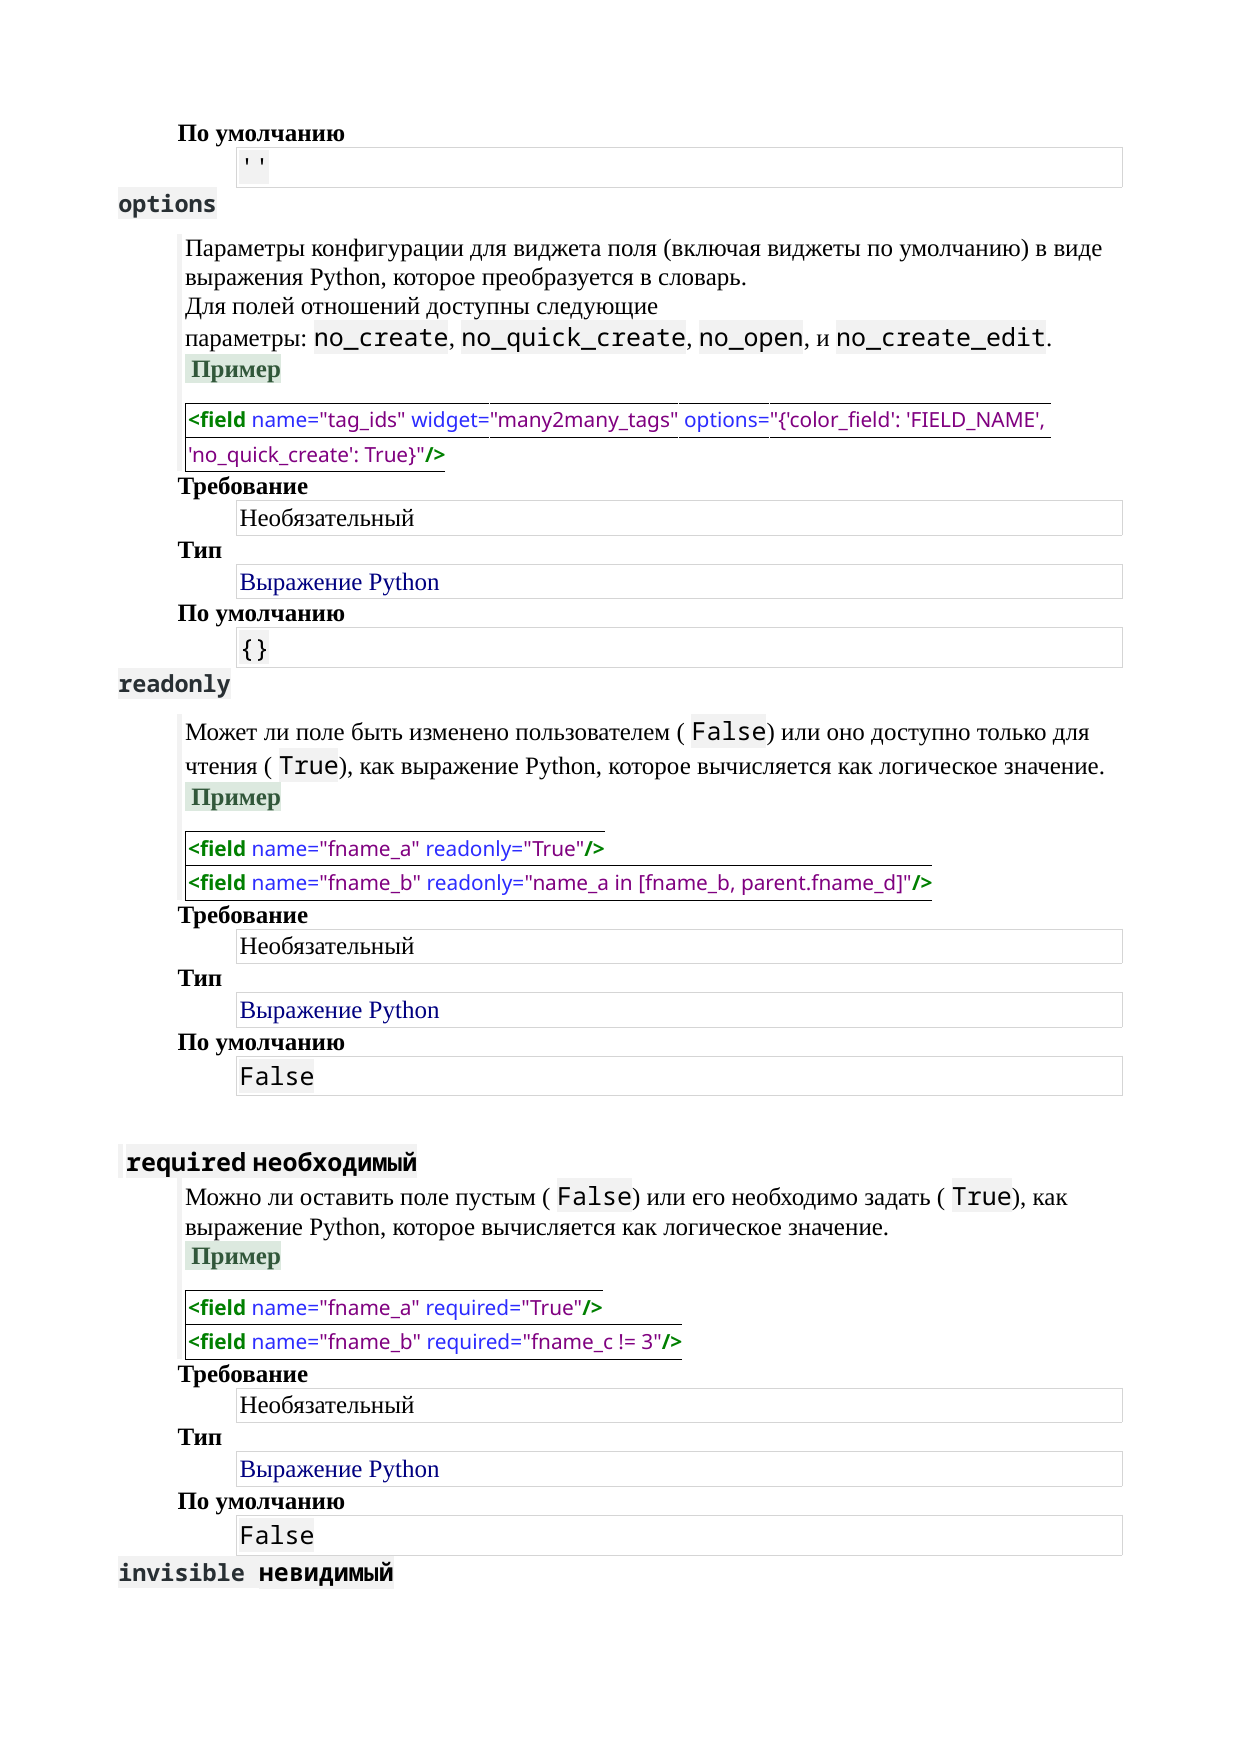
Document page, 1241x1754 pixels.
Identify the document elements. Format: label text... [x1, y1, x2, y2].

list Параметры конфигурации для виджета поля (включая виджеты по умолчанию) в виде выражения Python, которое преобразуется в словарь. [177, 233, 1122, 291]
list Выражение Python [237, 993, 1122, 1027]
subtitle invisible невидимый [118, 1555, 1122, 1589]
subtitle Тип [177, 535, 1122, 564]
text <field name="fname_a" readonly="True"/> [186, 831, 1122, 865]
list Необязательный [237, 501, 1122, 535]
text Пример [182, 1241, 1122, 1270]
text <field name="fname_b" required="fname_c != 3"/> [186, 1324, 1122, 1359]
list '' [237, 148, 1122, 187]
subtitle Требование [177, 1359, 1122, 1387]
list False [237, 1057, 1122, 1095]
subtitle По умолчанию [177, 118, 1122, 147]
subtitle По умолчанию [177, 598, 1122, 627]
text <field name="fname_b" readonly="name_a in [fname_b, parent.fname_d]"/> [186, 865, 1122, 900]
subtitle Тип [177, 1422, 1122, 1451]
text <field name="tag_ids" widget="many2many_tags" options="{'color_field': 'FIELD_NAME', 'no_quick_create': True}"/> [182, 402, 1122, 471]
list readonly [118, 667, 1122, 699]
list required необходимый [123, 1144, 1122, 1178]
list Необязательный [237, 930, 1122, 963]
list Может ли поле быть изменено пользователем ( False) или оно доступно только для чтения ( True), как выражение Python, которое вычисляется как логическое значение. [182, 714, 1122, 782]
subtitle По умолчанию [177, 1486, 1122, 1514]
list Для полей отношений доступны следующие параметры: no_create, no_quick_create, no_open, и no_create_edit. [182, 291, 1122, 354]
list Необязательный [237, 1389, 1122, 1422]
list options [118, 187, 1122, 219]
list False [237, 1516, 1122, 1555]
list Выражение Python [237, 1452, 1122, 1486]
subtitle По умолчанию [177, 1027, 1122, 1056]
text Пример [182, 354, 1122, 383]
list Выражение Python [237, 565, 1122, 598]
text <field name="fname_a" required="True"/> [186, 1290, 1122, 1324]
subtitle Требование [177, 471, 1122, 500]
text Пример [182, 782, 1122, 811]
list {} [237, 628, 1122, 667]
list Можно ли оставить поле пустым ( False) или его необходимо задать ( True), как выражение Python, которое вычисляется как логическое значение. [182, 1178, 1122, 1241]
subtitle Тип [177, 963, 1122, 992]
subtitle Требование [177, 900, 1122, 928]
